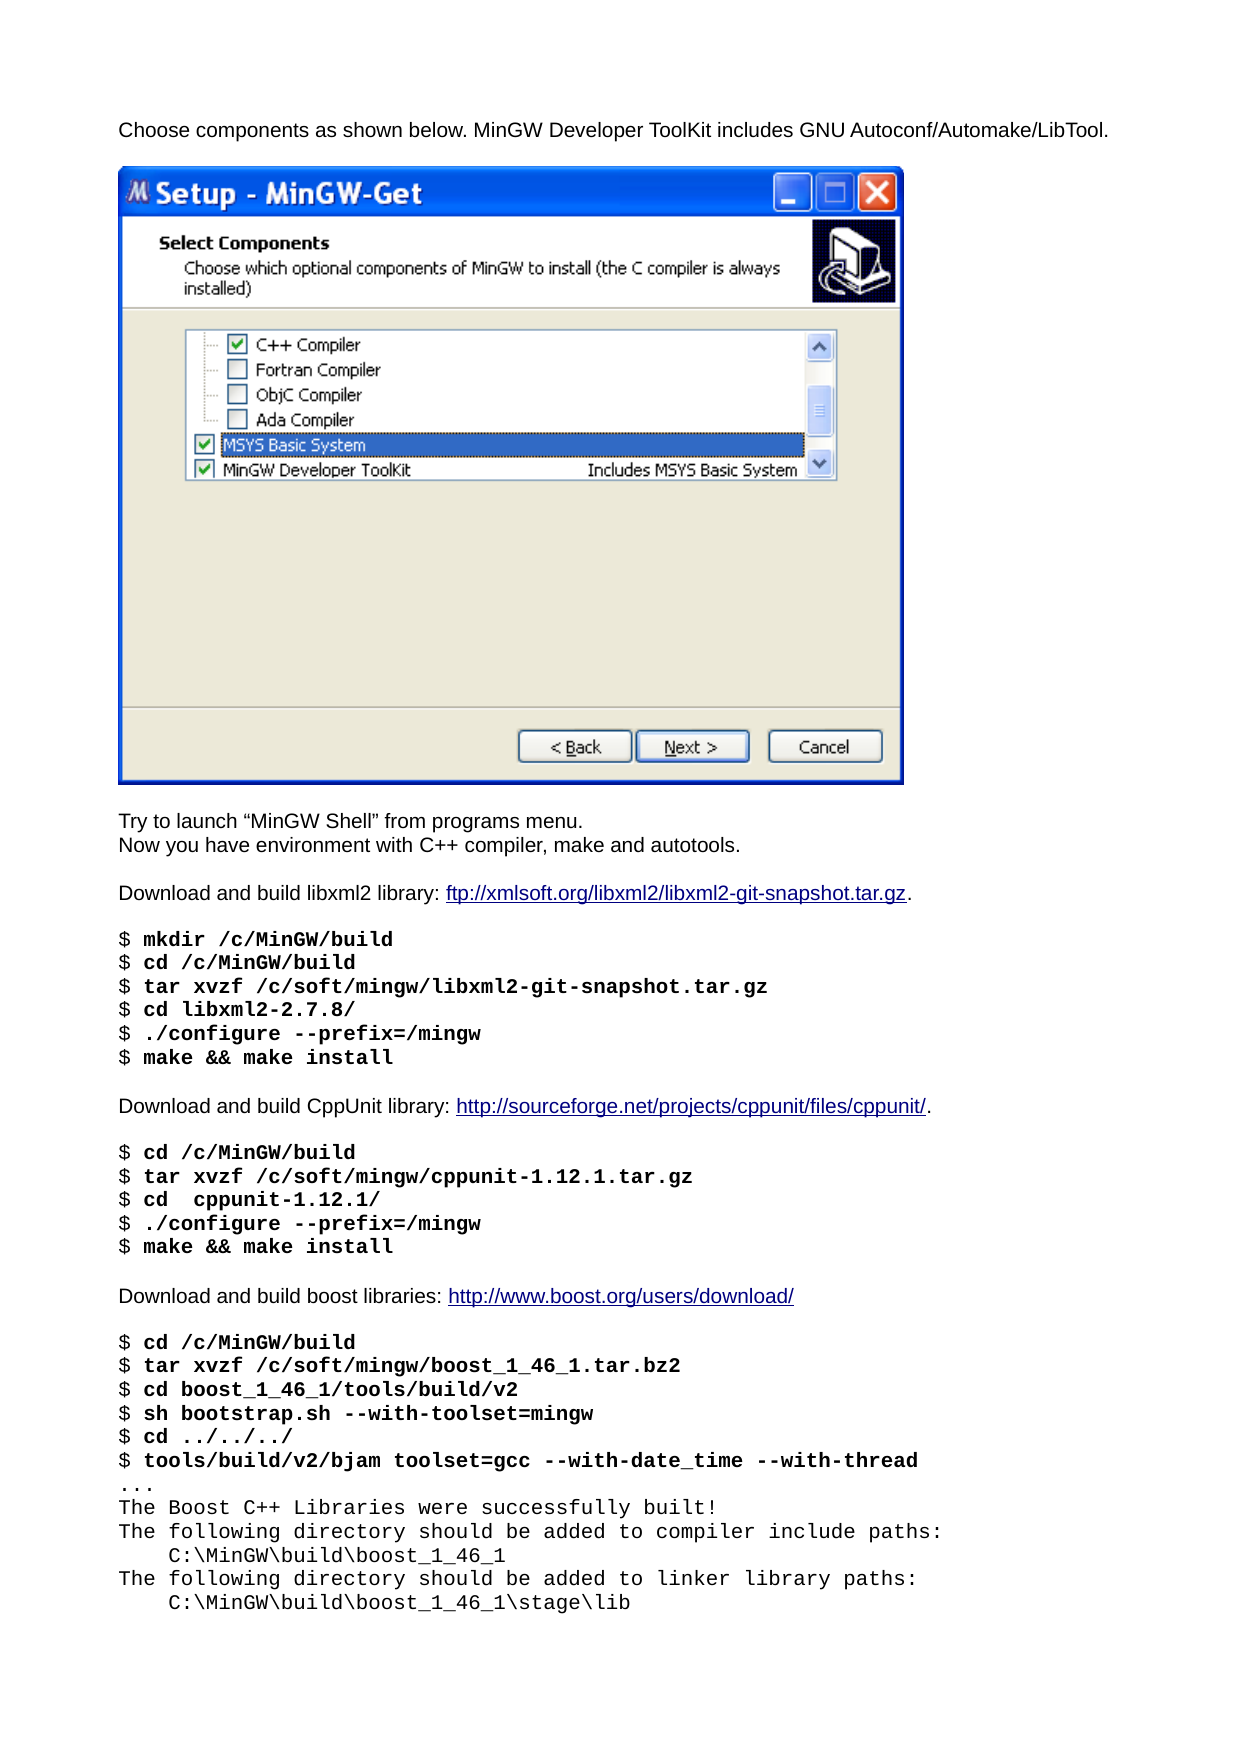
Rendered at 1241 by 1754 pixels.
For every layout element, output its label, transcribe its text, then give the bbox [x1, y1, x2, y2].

text C:\MinGW\build\boost_1_46_1 [118, 1544, 1122, 1568]
text $ tools/build/v2/bjam toolset=gcc --with-date_time --with-thread [118, 1450, 1122, 1474]
text $ cd /c/MinGW/build [118, 1332, 1122, 1355]
picture [118, 166, 904, 785]
text $ cd boost_1_46_1/tools/build/v2 [118, 1379, 1122, 1403]
text The following directory should be added to linker library paths: [118, 1568, 1122, 1592]
text ... [118, 1474, 1122, 1497]
text $ ./configure --prefix=/mingw [118, 1023, 1122, 1047]
text C:\MinGW\build\boost_1_46_1\stage\lib [118, 1592, 1122, 1616]
text $ cd /c/MinGW/build [118, 952, 1122, 976]
text $ cd ../../../ [118, 1426, 1122, 1450]
text Download and build libxml2 library: ftp://xmlsoft.org/libxml2/libxml2-git-snapshot.tar.gz. [118, 881, 1122, 904]
text The following directory should be added to compiler include paths: [118, 1521, 1122, 1544]
text Сhoose components as shown below. MinGW Developer ToolKit includes GNU Autoconf/Automake/LibTool. [118, 118, 1122, 142]
text $ tar xvzf /c/soft/mingw/libxml2-git-snapshot.tar.gz [118, 976, 1122, 999]
text $ tar xvzf /c/soft/mingw/cppunit-1.12.1.tar.gz [118, 1166, 1122, 1189]
text $ ./configure --prefix=/mingw [118, 1213, 1122, 1237]
text Download and build CppUnit library: http://sourceforge.net/projects/cppunit/files/cppunit/. [118, 1094, 1122, 1118]
text The Boost C++ Libraries were successfully built! [118, 1497, 1122, 1521]
text $ mkdir /c/MinGW/build [118, 928, 1122, 952]
text $ cd /c/MinGW/build [118, 1142, 1122, 1166]
text $ cd cppunit-1.12.1/ [118, 1189, 1122, 1213]
text $ sh bootstrap.sh --with-toolset=mingw [118, 1403, 1122, 1426]
text Try to launch “MinGW Shell” from programs menu. [118, 809, 1122, 833]
text $ tar xvzf /c/soft/mingw/boost_1_46_1.tar.bz2 [118, 1355, 1122, 1379]
text $ make && make install [118, 1047, 1122, 1070]
text Download and build boost libraries: http://www.boost.org/users/download/ [118, 1284, 1122, 1308]
text Now you have environment with С++ compiler, make and autotools. [118, 833, 1122, 857]
text $ cd libxml2-2.7.8/ [118, 999, 1122, 1023]
text $ make && make install [118, 1237, 1122, 1260]
